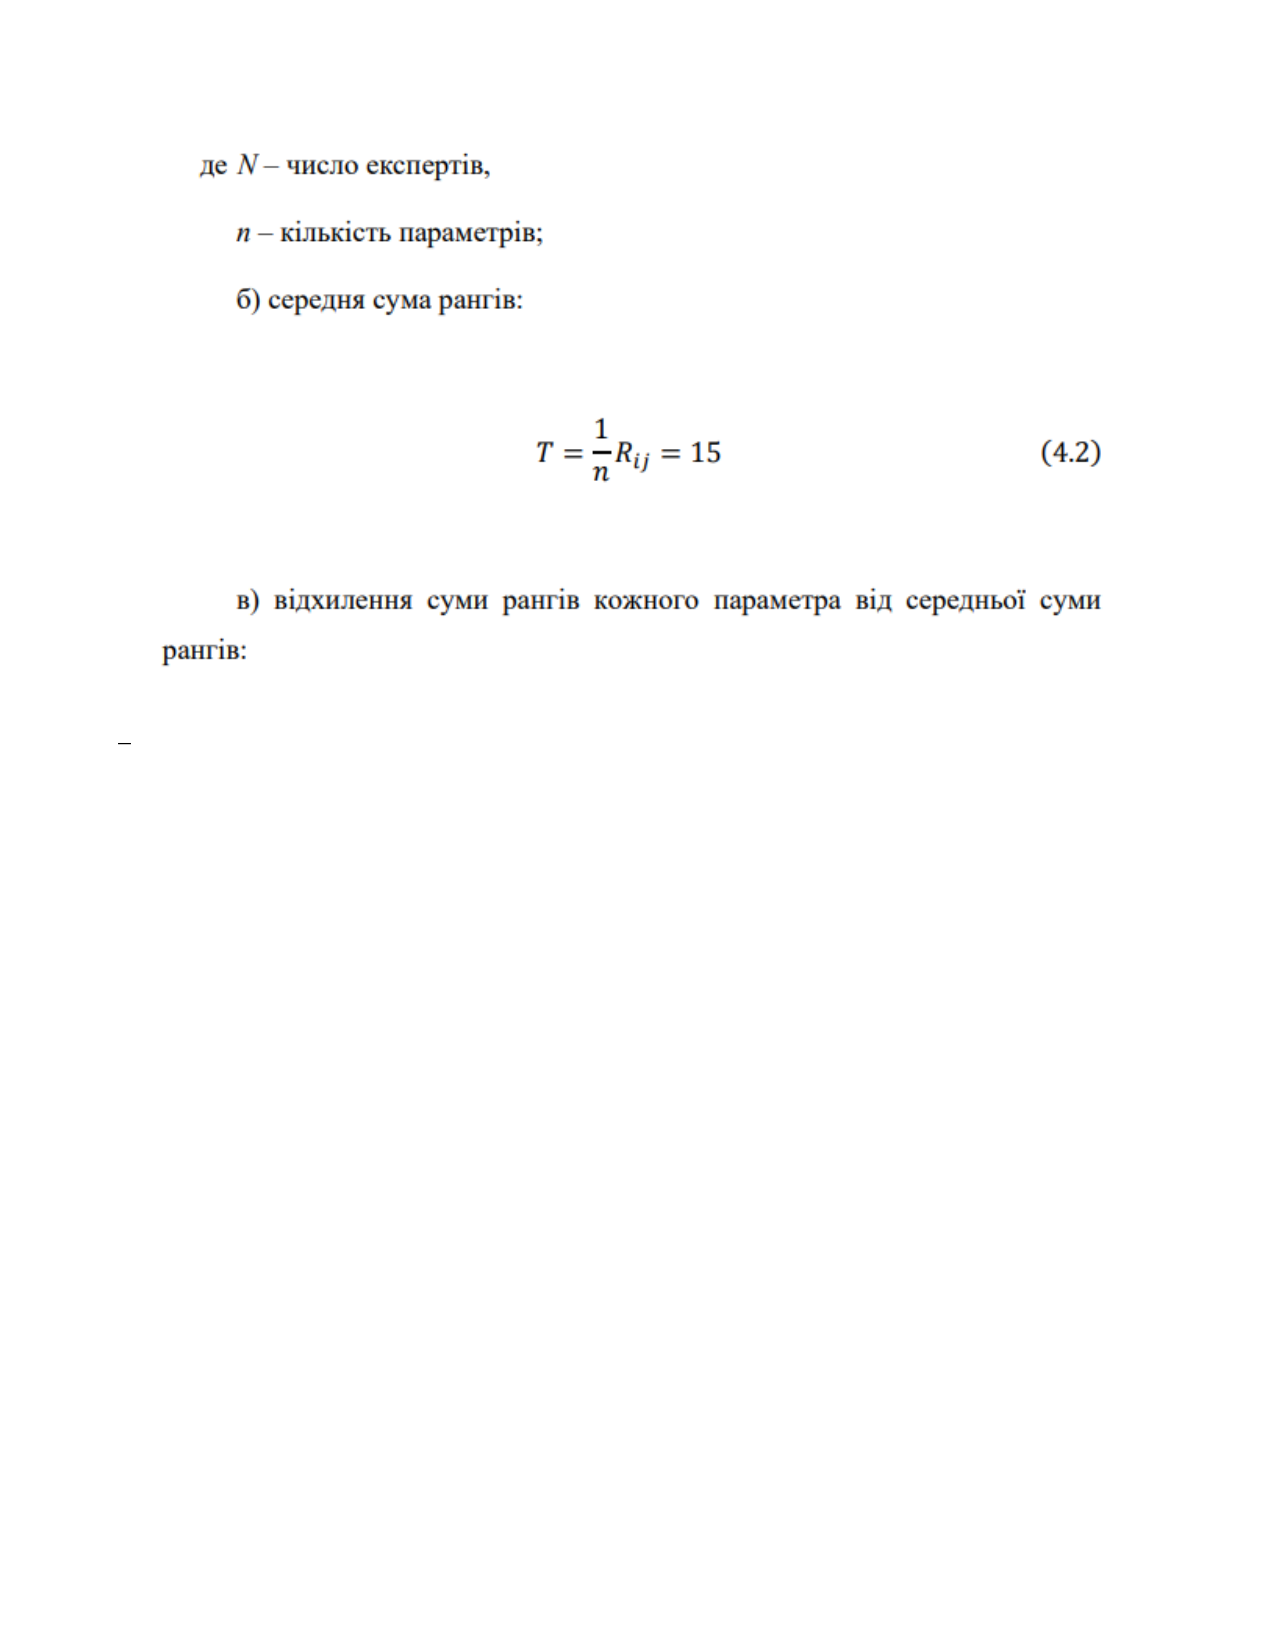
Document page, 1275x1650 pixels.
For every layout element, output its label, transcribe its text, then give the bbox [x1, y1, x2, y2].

picture [124, 118, 1151, 714]
text _ [118, 118, 1157, 747]
